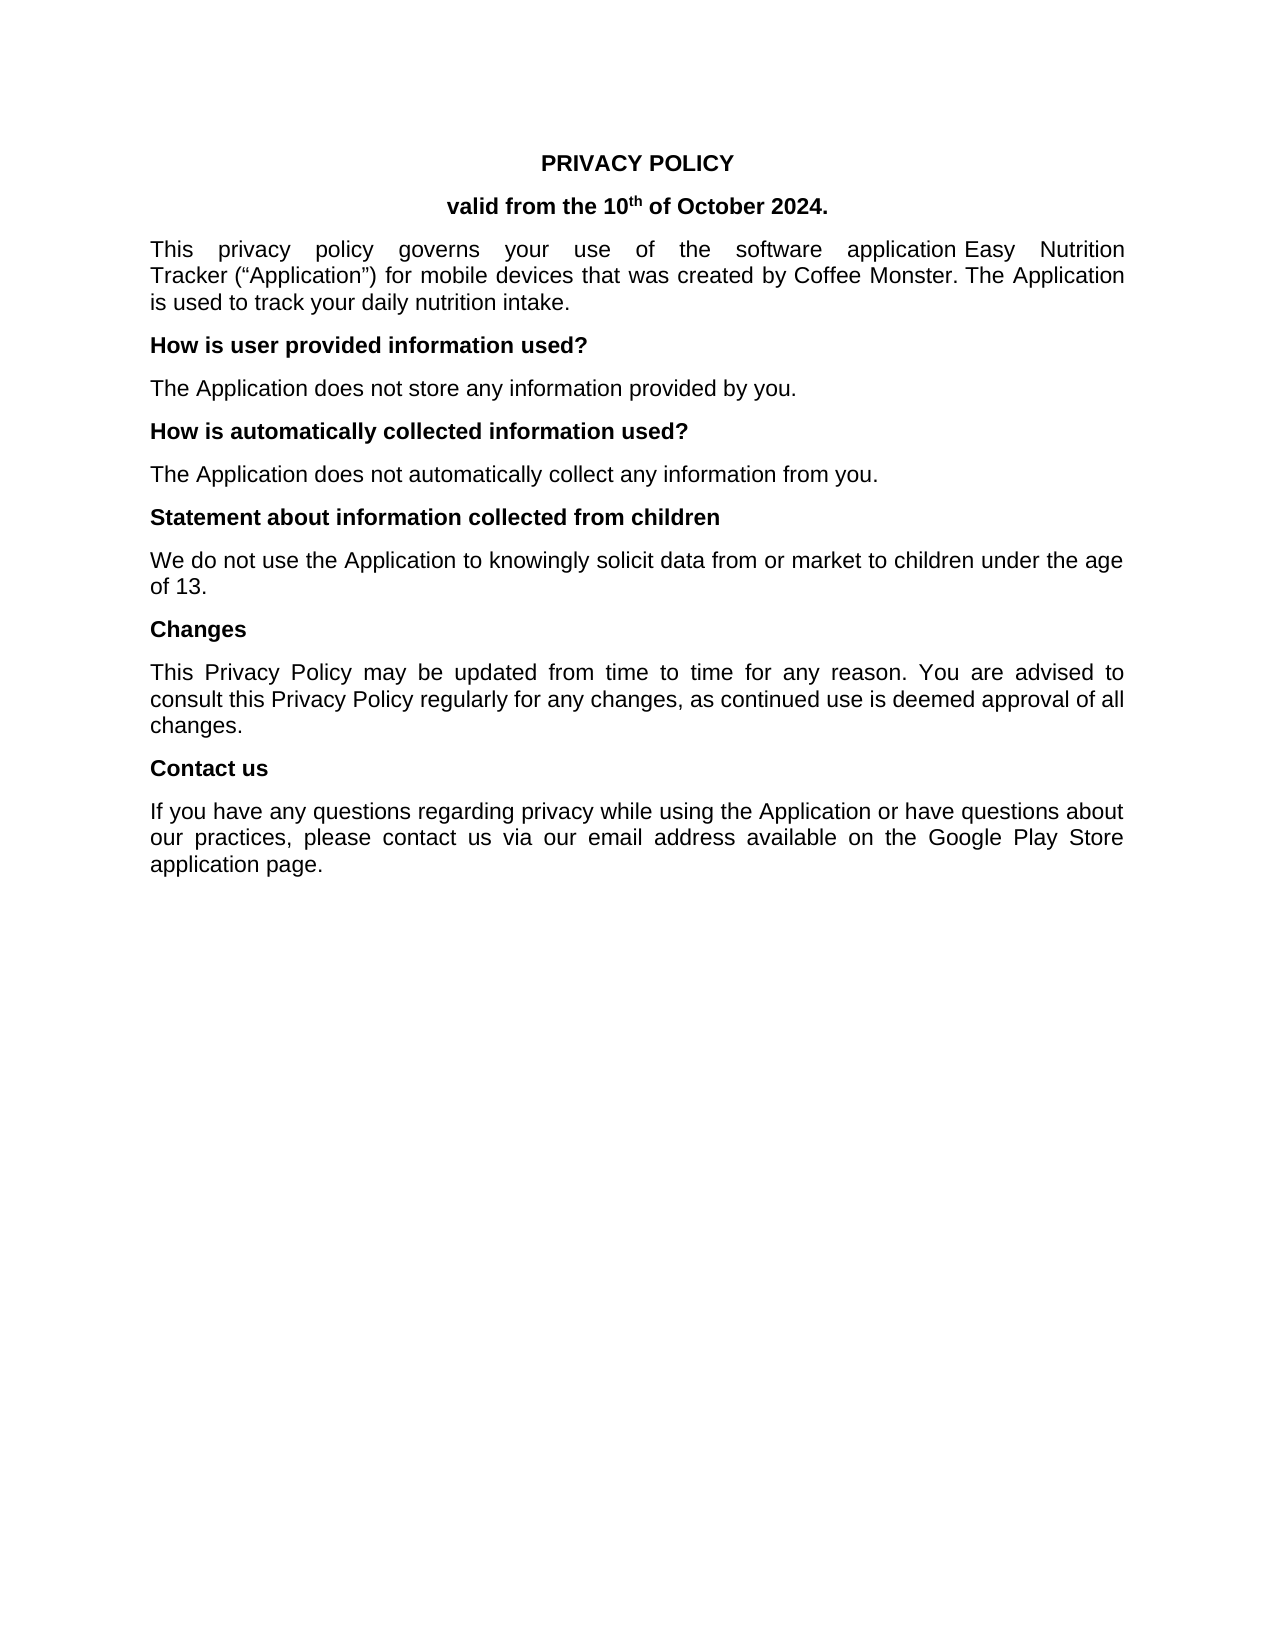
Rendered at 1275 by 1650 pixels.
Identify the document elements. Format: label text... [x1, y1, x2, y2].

text This privacy policy governs your use of the software application Easy Nutrition Tracker (“Application”) for mobile devices that was created by Coffee Monster. The Application is used to track your daily nutrition intake. [150, 236, 1125, 315]
text We do not use the Application to knowingly solicit data from or market to children under the age of 13. [150, 547, 1125, 599]
text The Application does not automatically collect any information from you. [150, 461, 1125, 487]
text This Privacy Policy may be updated from time to time for any reason. You are advised to consult this Privacy Policy regularly for any changes, as continued use is deemed approval of all changes. [150, 659, 1125, 738]
text Statement about information collected from children [150, 504, 1125, 530]
text Changes [150, 616, 1125, 643]
text How is automatically collected information used? [150, 418, 1125, 444]
text How is user provided information used? [150, 332, 1125, 358]
text valid from the 10th of October 2024. [150, 193, 1125, 219]
text Contact us [150, 755, 1125, 781]
text PRIVACY POLICY [150, 150, 1125, 176]
text The Application does not store any information provided by you. [150, 375, 1125, 401]
text If you have any questions regarding privacy while using the Application or have questions about our practices, please contact us via our email address available on the Google Play Store application page. [150, 798, 1125, 877]
